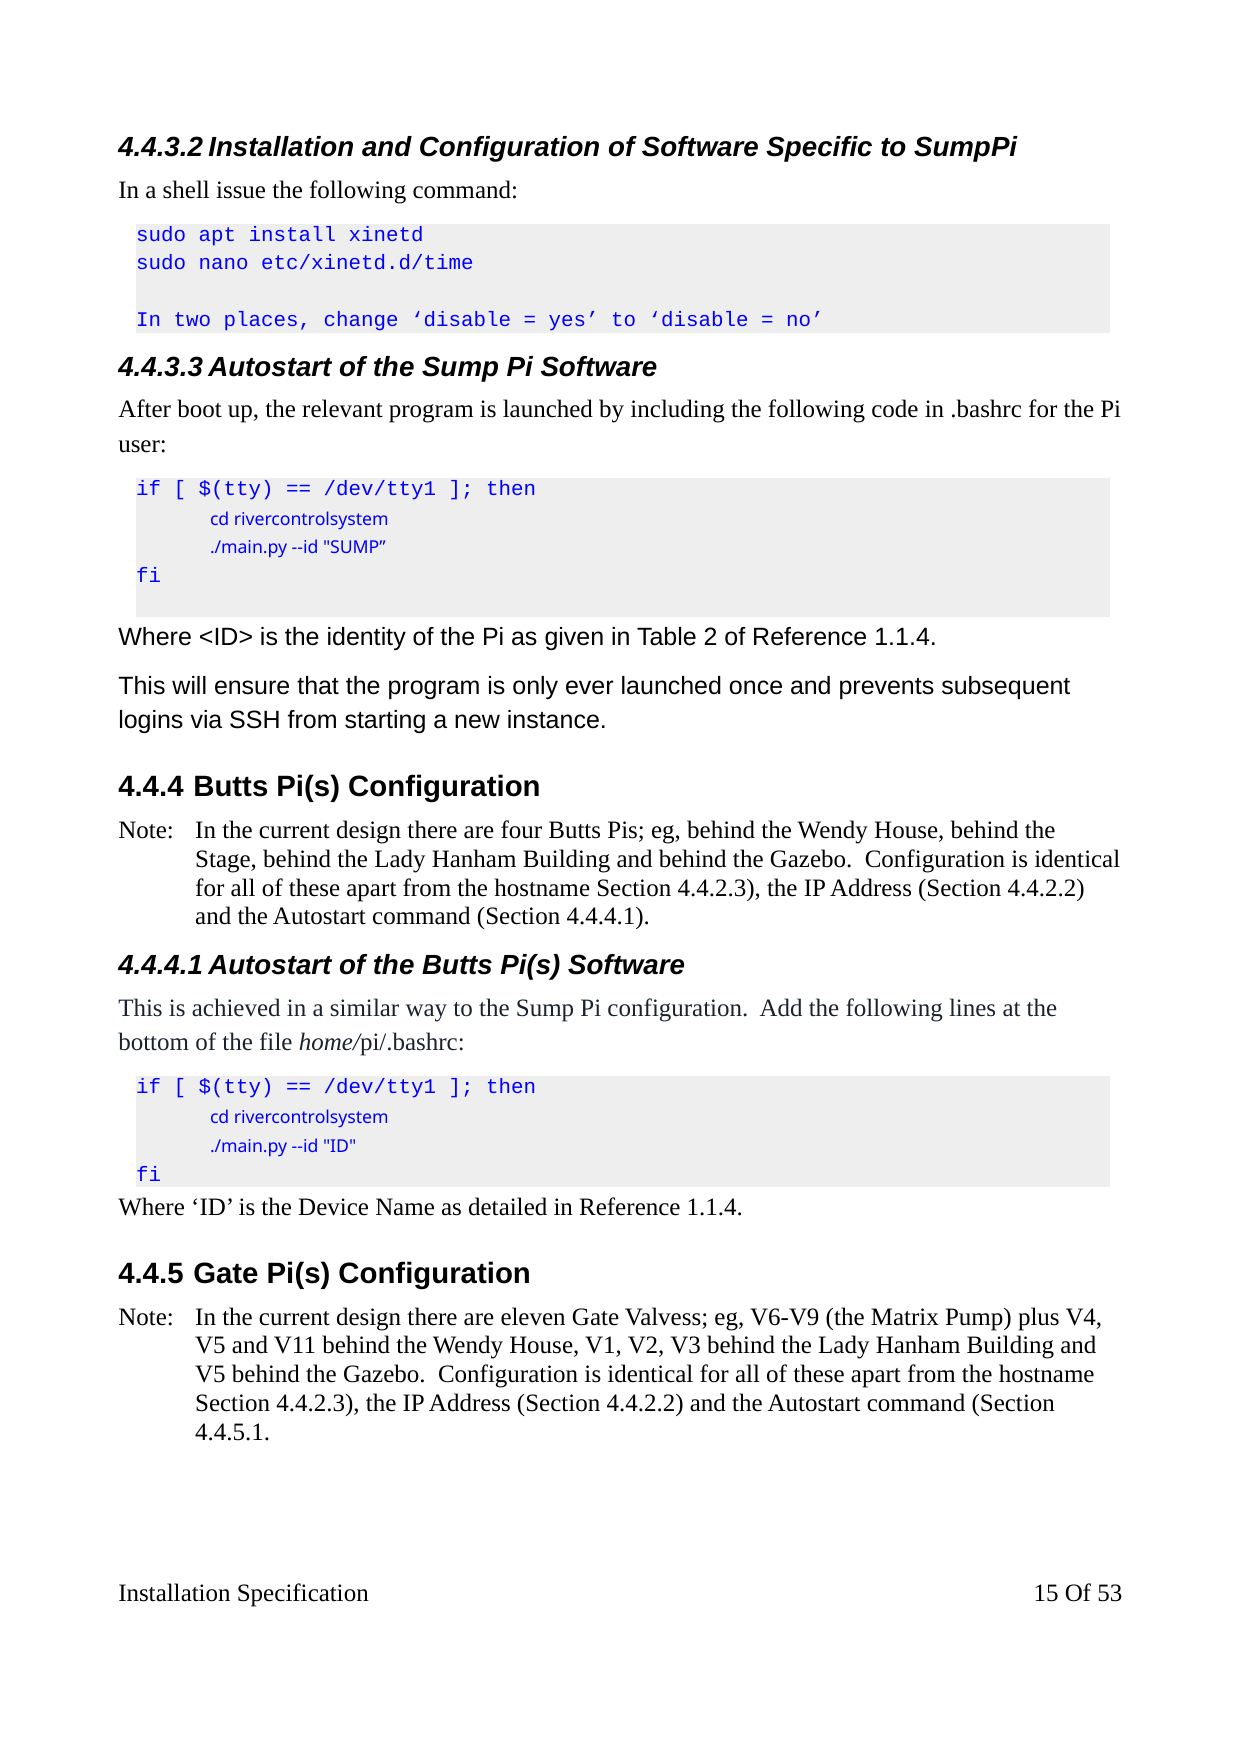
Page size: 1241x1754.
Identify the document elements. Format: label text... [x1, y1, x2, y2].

text sudo apt install xinetd [136, 224, 1110, 248]
text Note: In the current design there are eleven Gate Valvess; eg, V6-V9 (the Matrix Pump) plus V4, V5 and V11 behind the Wendy House, V1, V2, V3 behind the Lady Hanham Building and V5 behind the Gazebo. Configuration is identical for all of these apart from the hostname Section 4.4.2.3), the IP Address (Section 4.4.2.2) and the Autostart command (Section 4.4.5.1. [118, 1302, 1122, 1446]
text Where <ID> is the identity of the Pi as given in Table 2 of Reference 1.1.4. [118, 622, 1122, 650]
text if [ $(tty) == /dev/tty1 ]; then [136, 478, 1110, 501]
text Where ‘ID’ is the Device Name as detailed in Reference 1.1.4. [118, 1192, 1122, 1221]
subtitle Installation and Configuration of Software Specific to SumpPi [118, 131, 1122, 162]
text fi [136, 565, 1110, 589]
text fi [136, 1164, 1110, 1187]
text This will ensure that the program is only ever launched once and prevents subsequent logins via SSH from starting a new instance. [118, 671, 1122, 734]
text This is achieved in a similar way to the Sump Pi configuration. Add the following lines at the bottom of the file home/pi/.bashrc: [118, 993, 1122, 1056]
text sudo nano etc/xinetd.d/time [136, 252, 1110, 276]
text cd rivercontrolsystem ./main.py --id "ID" [136, 1105, 1110, 1159]
text if [ $(tty) == /dev/tty1 ]; then [136, 1076, 1110, 1100]
text Note: In the current design there are four Butts Pis; eg, behind the Wendy House, behind the Stage, behind the Lady Hanham Building and behind the Gazebo. Configuration is identical for all of these apart from the hostname Section 4.4.2.3), the IP Address (Section 4.4.2.2) and the Autostart command (Section 4.4.4.1). [118, 815, 1122, 930]
text cd rivercontrolsystem ./main.py --id "SUMP” [136, 506, 1110, 560]
subtitle Autostart of the Sump Pi Software [118, 350, 1122, 382]
text After boot up, the relevant program is launched by including the following code in .bashrc for the Pi user: [118, 394, 1122, 457]
text In two places, change ‘disable = yes’ to ‘disable = no’ [136, 309, 1110, 333]
subtitle Butts Pi(s) Configuration [118, 769, 1122, 803]
subtitle Autostart of the Butts Pi(s) Software [118, 948, 1122, 980]
subtitle Gate Pi(s) Configuration [118, 1256, 1122, 1289]
text In a shell issue the following command: [118, 175, 1122, 204]
